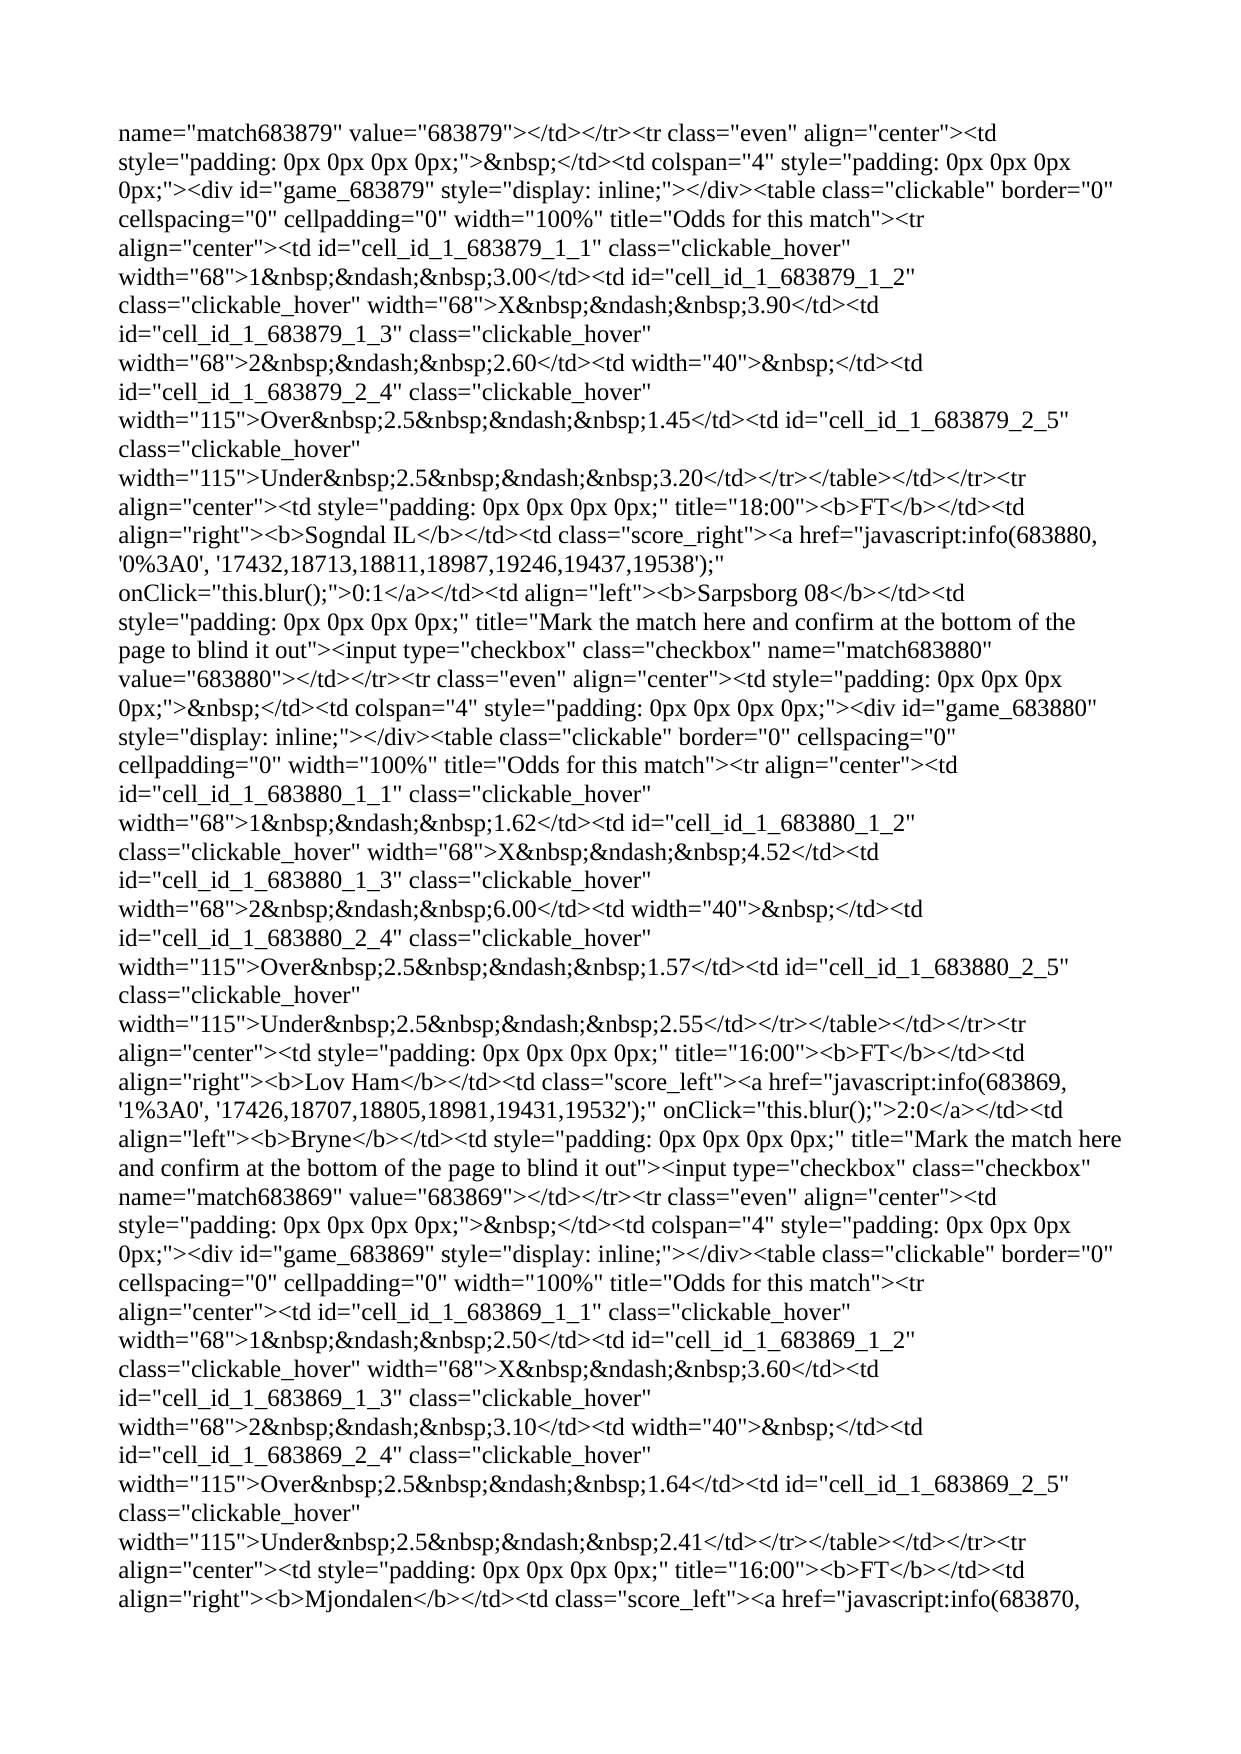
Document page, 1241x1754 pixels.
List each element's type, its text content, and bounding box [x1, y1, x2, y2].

text name="match683879" value="683879"></td></tr><tr class="even" align="center"><td style="padding: 0px 0px 0px 0px;">&nbsp;</td><td colspan="4" style="padding: 0px 0px 0px 0px;"><div id="game_683879" style="display: inline;"></div><table class="clickable" border="0" cellspacing="0" cellpadding="0" width="100%" title="Odds for this match"><tr align="center"><td id="cell_id_1_683879_1_1" class="clickable_hover" width="68">1&nbsp;&ndash;&nbsp;3.00</td><td id="cell_id_1_683879_1_2" class="clickable_hover" width="68">X&nbsp;&ndash;&nbsp;3.90</td><td id="cell_id_1_683879_1_3" class="clickable_hover" width="68">2&nbsp;&ndash;&nbsp;2.60</td><td width="40">&nbsp;</td><td id="cell_id_1_683879_2_4" class="clickable_hover" width="115">Over&nbsp;2.5&nbsp;&ndash;&nbsp;1.45</td><td id="cell_id_1_683879_2_5" class="clickable_hover" width="115">Under&nbsp;2.5&nbsp;&ndash;&nbsp;3.20</td></tr></table></td></tr><tr align="center"><td style="padding: 0px 0px 0px 0px;" title="18:00"><b>FT</b></td><td align="right"><b>Sogndal IL</b></td><td class="score_right"><a href="javascript:info(683880, '0%3A0', '17432,18713,18811,18987,19246,19437,19538');" onClick="this.blur();">0:1</a></td><td align="left"><b>Sarpsborg 08</b></td><td style="padding: 0px 0px 0px 0px;" title="Mark the match here and confirm at the bottom of the page to blind it out"><input type="checkbox" class="checkbox" name="match683880" value="683880"></td></tr><tr class="even" align="center"><td style="padding: 0px 0px 0px 0px;">&nbsp;</td><td colspan="4" style="padding: 0px 0px 0px 0px;"><div id="game_683880" style="display: inline;"></div><table class="clickable" border="0" cellspacing="0" cellpadding="0" width="100%" title="Odds for this match"><tr align="center"><td id="cell_id_1_683880_1_1" class="clickable_hover" width="68">1&nbsp;&ndash;&nbsp;1.62</td><td id="cell_id_1_683880_1_2" class="clickable_hover" width="68">X&nbsp;&ndash;&nbsp;4.52</td><td id="cell_id_1_683880_1_3" class="clickable_hover" width="68">2&nbsp;&ndash;&nbsp;6.00</td><td width="40">&nbsp;</td><td id="cell_id_1_683880_2_4" class="clickable_hover" width="115">Over&nbsp;2.5&nbsp;&ndash;&nbsp;1.57</td><td id="cell_id_1_683880_2_5" class="clickable_hover" width="115">Under&nbsp;2.5&nbsp;&ndash;&nbsp;2.55</td></tr></table></td></tr><tr align="center"><td style="padding: 0px 0px 0px 0px;" title="16:00"><b>FT</b></td><td align="right"><b>Lov Ham</b></td><td class="score_left"><a href="javascript:info(683869, '1%3A0', '17426,18707,18805,18981,19431,19532');" onClick="this.blur();">2:0</a></td><td align="left"><b>Bryne</b></td><td style="padding: 0px 0px 0px 0px;" title="Mark the match here and confirm at the bottom of the page to blind it out"><input type="checkbox" class="checkbox" name="match683869" value="683869"></td></tr><tr class="even" align="center"><td style="padding: 0px 0px 0px 0px;">&nbsp;</td><td colspan="4" style="padding: 0px 0px 0px 0px;"><div id="game_683869" style="display: inline;"></div><table class="clickable" border="0" cellspacing="0" cellpadding="0" width="100%" title="Odds for this match"><tr align="center"><td id="cell_id_1_683869_1_1" class="clickable_hover" width="68">1&nbsp;&ndash;&nbsp;2.50</td><td id="cell_id_1_683869_1_2" class="clickable_hover" width="68">X&nbsp;&ndash;&nbsp;3.60</td><td id="cell_id_1_683869_1_3" class="clickable_hover" width="68">2&nbsp;&ndash;&nbsp;3.10</td><td width="40">&nbsp;</td><td id="cell_id_1_683869_2_4" class="clickable_hover" width="115">Over&nbsp;2.5&nbsp;&ndash;&nbsp;1.64</td><td id="cell_id_1_683869_2_5" class="clickable_hover" width="115">Under&nbsp;2.5&nbsp;&ndash;&nbsp;2.41</td></tr></table></td></tr><tr align="center"><td style="padding: 0px 0px 0px 0px;" title="16:00"><b>FT</b></td><td align="right"><b>Mjondalen</b></td><td class="score_left"><a href="javascript:info(683870, [118, 118, 1122, 1613]
